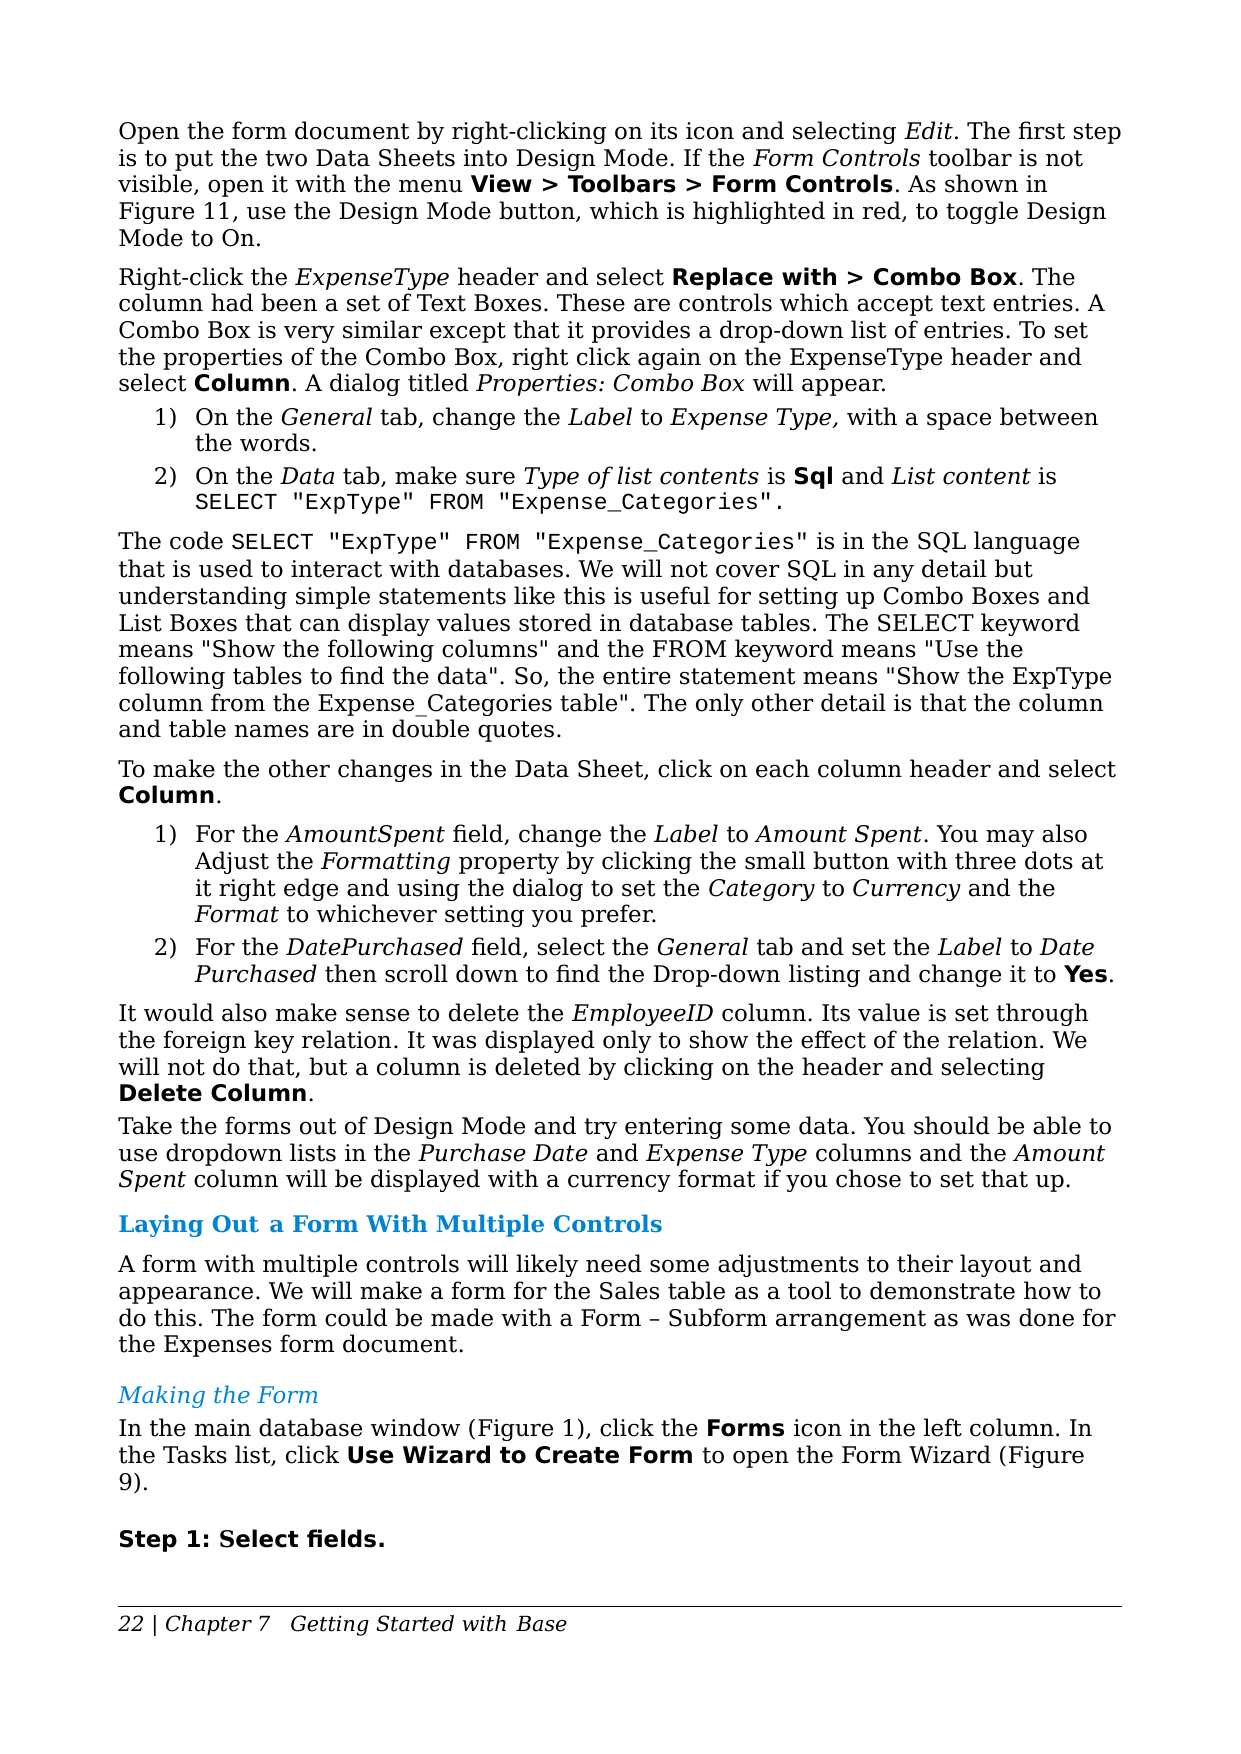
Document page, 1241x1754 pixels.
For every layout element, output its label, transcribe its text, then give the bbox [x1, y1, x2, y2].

text The code SELECT "ExpType" FROM "Expense_Categories" is in the SQL language that is used to interact with databases. We will not cover SQL in any detail but understanding simple statements like this is useful for setting up Combo Boxes and List Boxes that can display values stored in database tables. The SELECT keyword means "Show the following columns" and the FROM keyword means "Use the following tables to find the data". So, the entire statement means "Show the ExpType column from the Expense_Categories table". The only other detail is that the column and table names are in double quotes. [118, 528, 1122, 743]
list For the DatePurchased field, select the General tab and set the Label to Date Purchased then scroll down to find the Drop-down listing and change it to Yes. [177, 934, 1122, 988]
subtitle Laying Out a Form With Multiple Controls [118, 1205, 1122, 1239]
list Right-click the ExpenseType header and select Replace with > Combo Box. The column had been a set of Text Boxes. These are controls which accept text entries. A Combo Box is very similar except that it provides a drop-down list of entries. To set the properties of the Combo Box, right click again on the ExpenseType header and select Column. A dialog titled Properties: Combo Box will appear. [118, 264, 1122, 397]
text A form with multiple controls will likely need some adjustments to their layout and appearance. We will make a form for the Sales table as a tool to demonstrate how to do this. The form could be made with a Form – Subform arrangement as was done for the Expenses form document. [118, 1251, 1122, 1358]
subtitle Making the Form [118, 1382, 1122, 1409]
text It would also make sense to delete the EmployeeID column. Its value is set through the foreign key relation. It was displayed only to show the effect of the relation. We will not do that, but a column is deleted by clicking on the header and selecting Delete Column. [118, 1000, 1122, 1107]
text Open the form document by right-clicking on its icon and selecting Edit. The first step is to put the two Data Sheets into Design Mode. If the Form Controls toolbar is not visible, open it with the menu View > Toolbars > Form Controls. As shown in Figure 11, use the Design Mode button, which is highlighted in red, to toggle Design Mode to On. [118, 118, 1122, 251]
text Take the forms out of Design Mode and try entering some data. You should be able to use dropdown lists in the Purchase Date and Expense Type columns and the Amount Spent column will be displayed with a currency format if you chose to set that up. [118, 1113, 1122, 1193]
list On the Data tab, make sure Type of list contents is Sql and List content is SELECT "ExpType" FROM "Expense_Categories". [177, 463, 1122, 516]
list On the General tab, change the Label to Expense Type, with a space between the words. [177, 404, 1122, 457]
text Step 1: Select fields. [118, 1526, 1122, 1553]
text To make the other changes in the Data Sheet, click on each column header and select Column. [118, 756, 1122, 809]
text In the main database window (Figure 1), click the Forms icon in the left column. In the Tasks list, click Use Wizard to Create Form to open the Form Wizard (Figure 9). [118, 1415, 1122, 1495]
list For the AmountSpent field, change the Label to Amount Spent. You may also Adjust the Formatting property by clicking the small button with three dots at it right edge and using the dialog to set the Category to Currency and the Format to whichever setting you prefer. [177, 822, 1122, 928]
